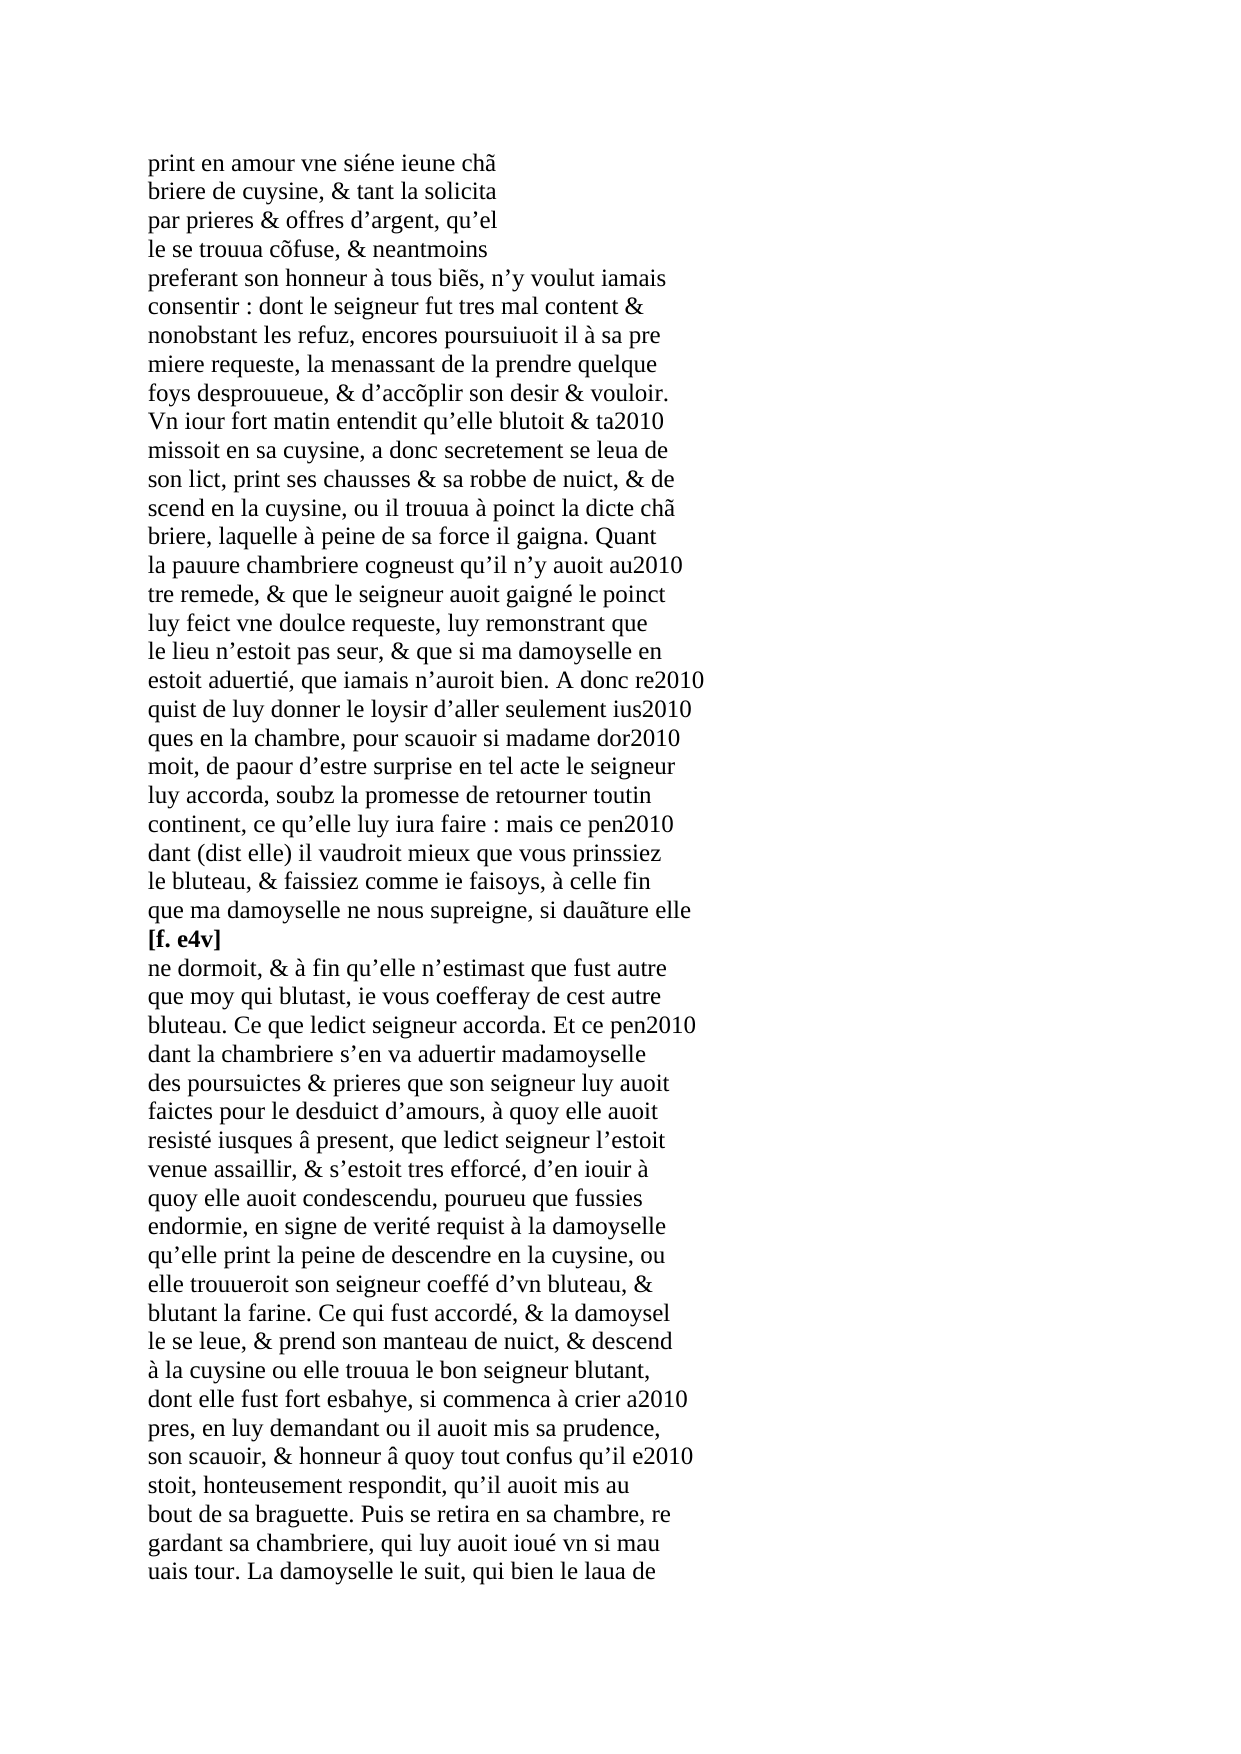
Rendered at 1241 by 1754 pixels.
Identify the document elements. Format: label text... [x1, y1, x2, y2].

text EN ce temps dedans la ville de Paris y eust vn fort notable personnage & vn des principaulx iuges, lequel print en amour vne siéne ieune chã briere de cuysine, & tant la solicita par prieres & offres d’argent, qu’el le se trouua cõfuse, & neantmoins preferant son honneur à tous biẽs, n’y voulut iamais consentir : dont le seigneur fut tres mal content & nonobstant les refuz, encores poursuiuoit il à sa pre miere requeste, la menassant de la prendre quelque foys desprouueue, & d’accõplir son desir & vouloir. Vn iour fort matin entendit qu’elle blutoit & ta2010 missoit en sa cuysine, a donc secretement se leua de son lict, print ses chausses & sa robbe de nuict, & de scend en la cuysine, ou il trouua à poinct la dicte chã briere, laquelle à peine de sa force il gaigna. Quant la pauure chambriere cogneust qu’il n’y auoit au2010 tre remede, & que le seigneur auoit gaigné le poinct luy feict vne doulce requeste, luy remonstrant que le lieu n’estoit pas seur, & que si ma damoyselle en estoit aduertié, que iamais n’auroit bien. A donc re2010 quist de luy donner le loysir d’aller seulement ius2010 ques en la chambre, pour scauoir si madame dor2010 moit, de paour d’estre surprise en tel acte le seigneur luy accorda, soubz la promesse de retourner toutin continent, ce qu’elle luy iura faire : mais ce pen2010 dant (dist elle) il vaudroit mieux que vous prinssiez le bluteau, & faissiez comme ie faisoys, à celle fin que ma damoyselle ne nous supreigne, si dauãture elle [f. e4v] ne dormoit, & à fin qu’elle n’estimast que fust autre que moy qui blutast, ie vous coefferay de cest autre bluteau. Ce que ledict seigneur accorda. Et ce pen2010 dant la chambriere s’en va aduertir madamoyselle des poursuictes & prieres que son seigneur luy auoit faictes pour le desduict d’amours, à quoy elle auoit resisté iusques â present, que ledict seigneur l’estoit venue assaillir, & s’estoit tres efforcé, d’en iouir à quoy elle auoit condescendu, pourueu que fussies endormie, en signe de verité requist à la damoyselle qu’elle print la peine de descendre en la cuysine, ou elle trouueroit son seigneur coeffé d’vn bluteau, & blutant la farine. Ce qui fust accordé, & la damoysel le se leue, & prend son manteau de nuict, & descend à la cuysine ou elle trouua le bon seigneur blutant, dont elle fust fort esbahye, si commenca à crier a2010 pres, en luy demandant ou il auoit mis sa prudence, son scauoir, & honneur â quoy tout confus qu’il e2010 stoit, honteusement respondit, qu’il auoit mis au bout de sa braguette. Puis se retira en sa chambre, re gardant sa chambriere, qui luy auoit ioué vn si mau uais tour. La damoyselle le suit, qui bien le laua de propos & iniures. Encores fut le malheureux plus sot qui s’en alla venter à ses compagnons. [148, 148, 1093, 1585]
